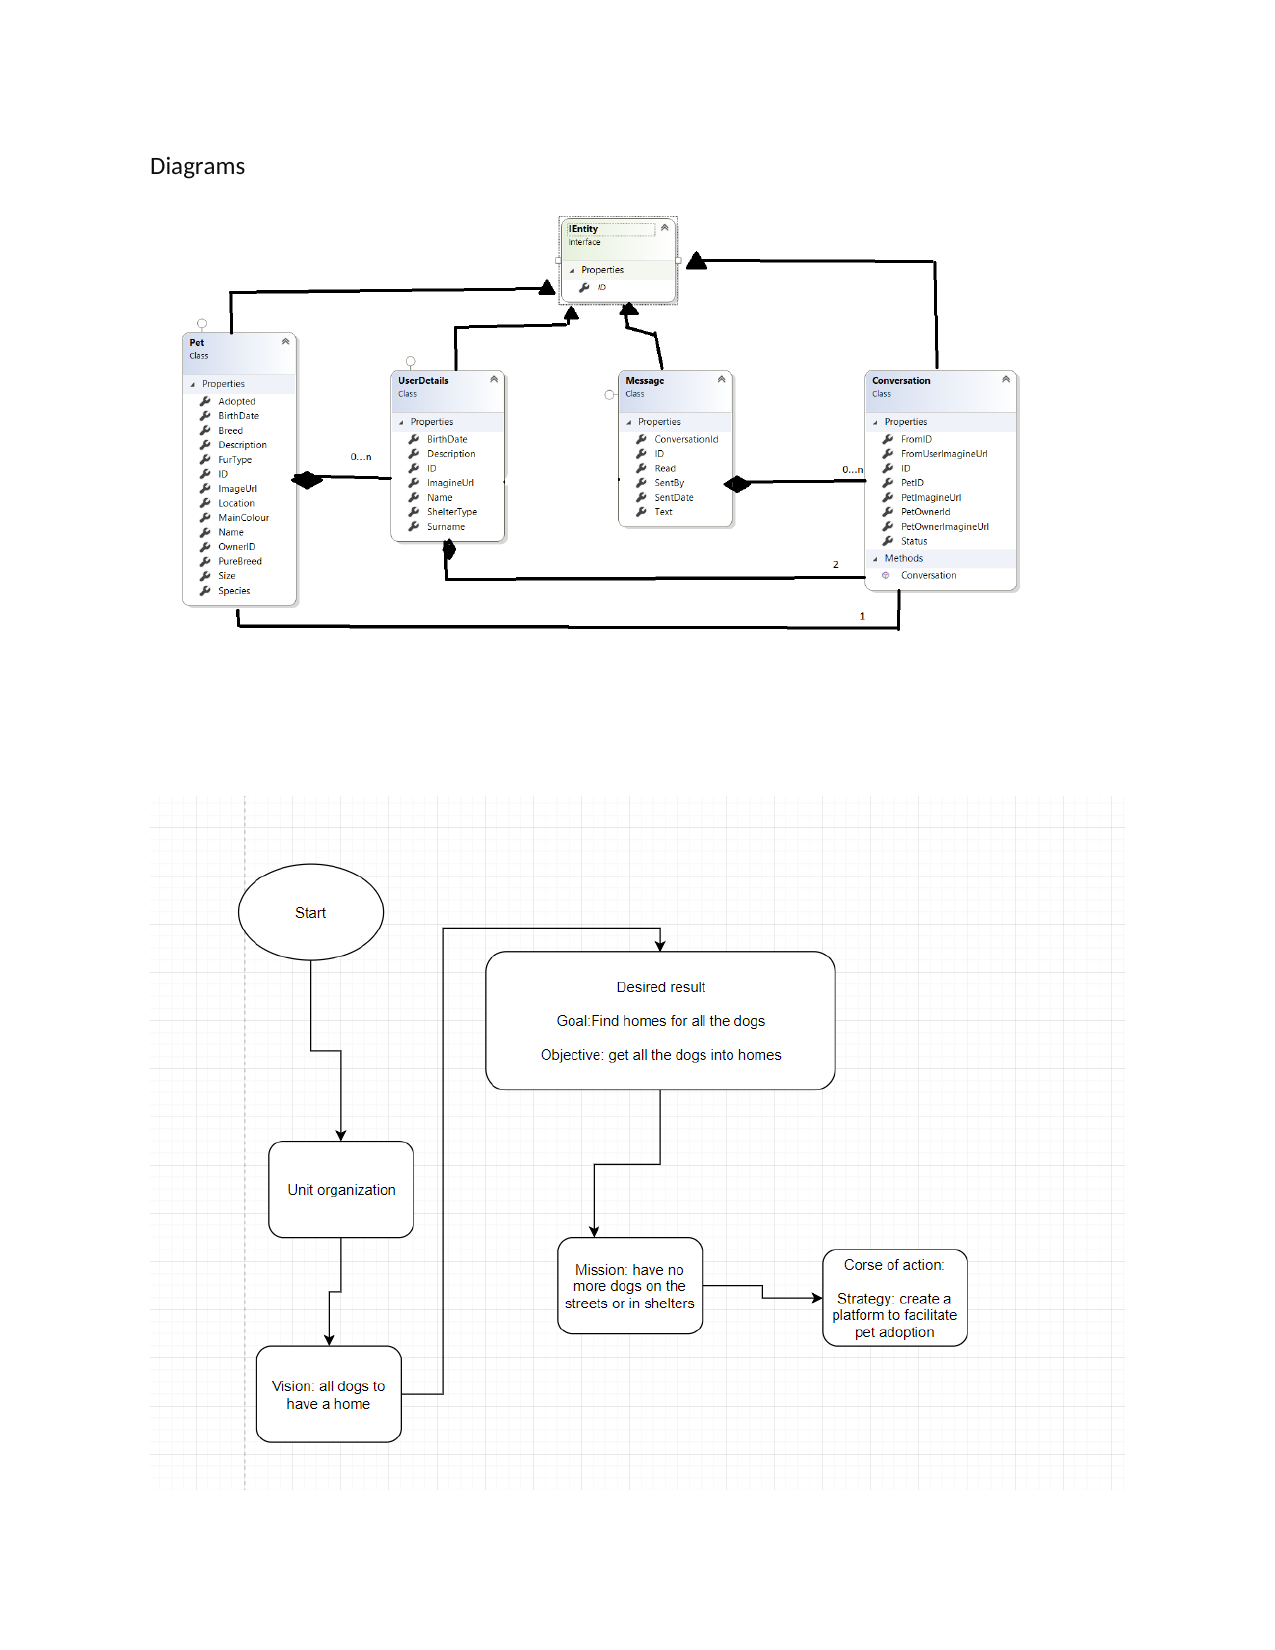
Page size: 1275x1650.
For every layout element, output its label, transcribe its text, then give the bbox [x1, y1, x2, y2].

text Diagrams [150, 150, 1125, 181]
